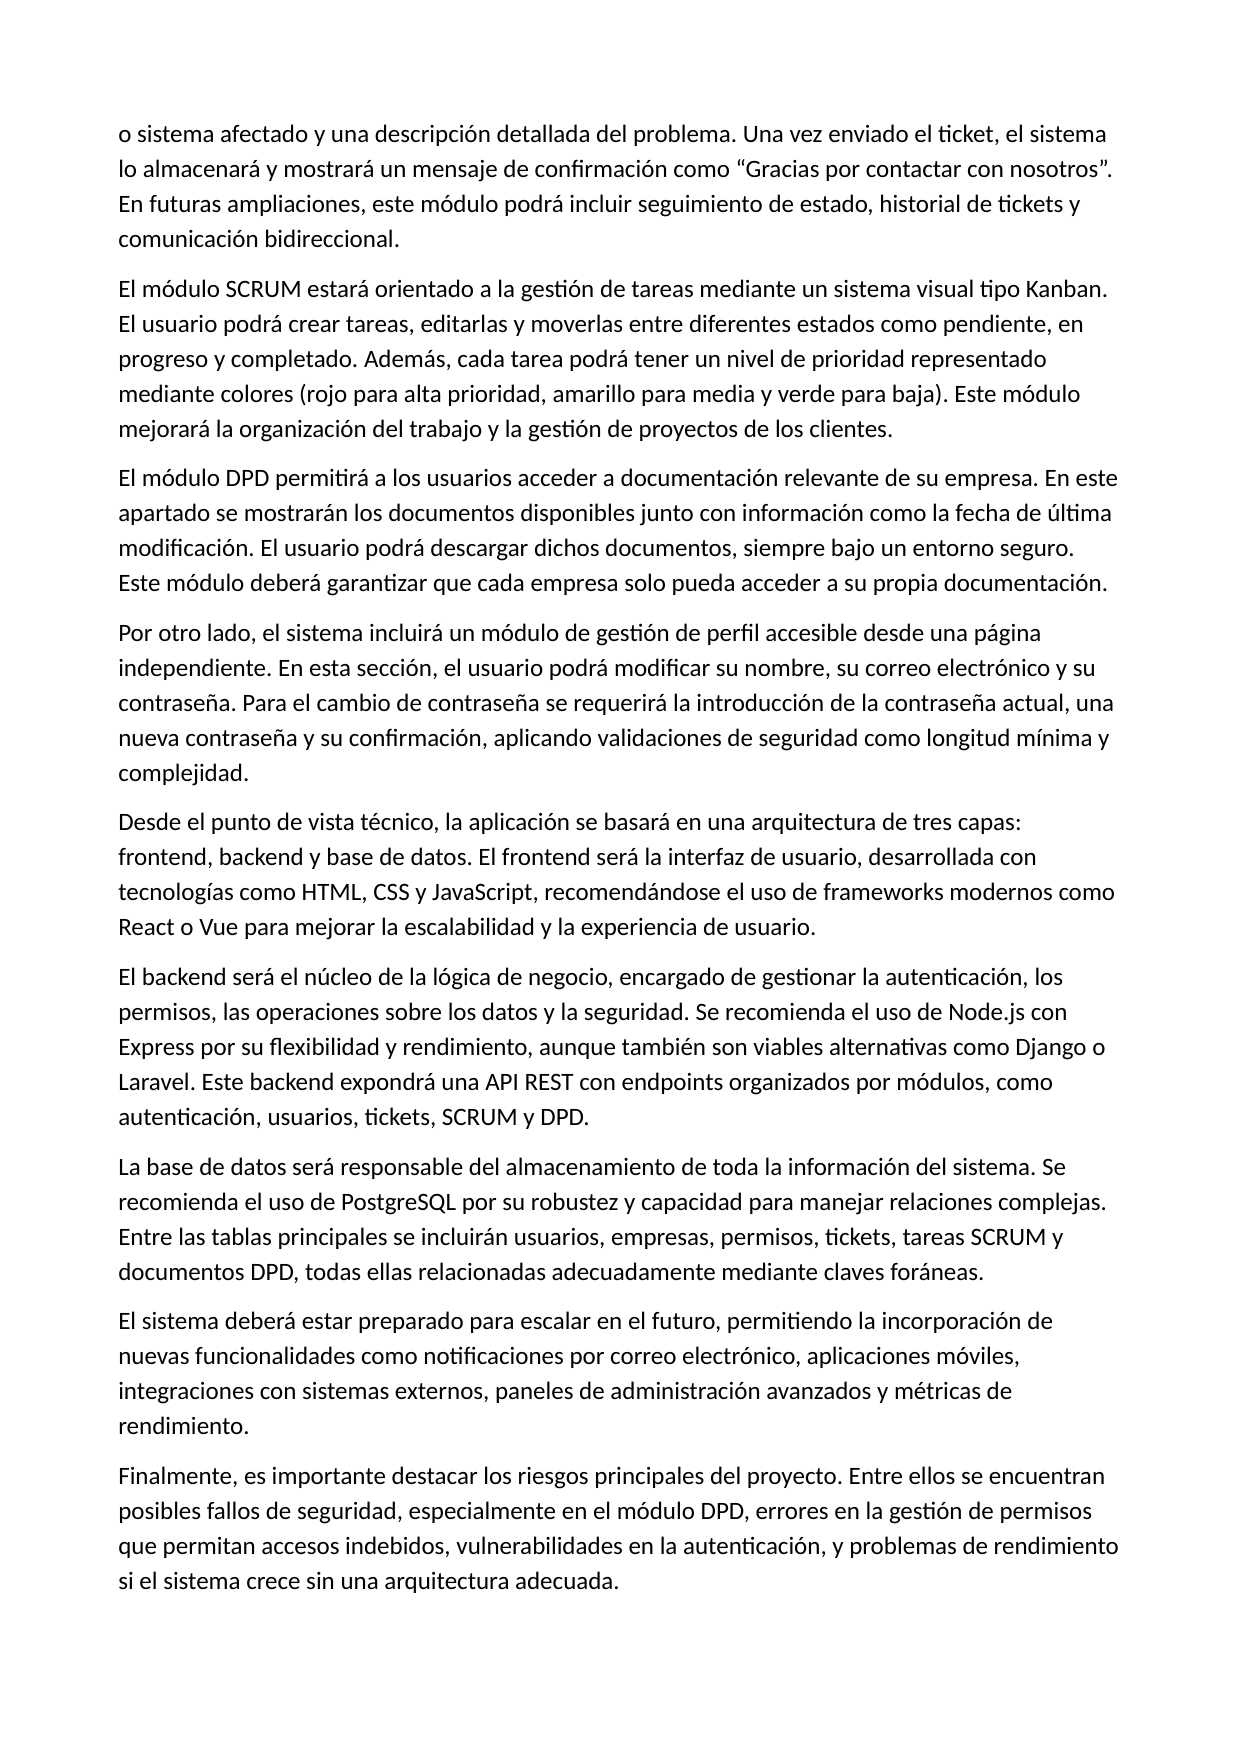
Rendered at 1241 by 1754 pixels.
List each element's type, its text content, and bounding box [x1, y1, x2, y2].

text o sistema afectado y una descripción detallada del problema. Una vez enviado el ticket, el sistema lo almacenará y mostrará un mensaje de confirmación como “Gracias por contactar con nosotros”. En futuras ampliaciones, este módulo podrá incluir seguimiento de estado, historial de tickets y comunicación bidireccional. [118, 118, 1122, 254]
text El módulo SCRUM estará orientado a la gestión de tareas mediante un sistema visual tipo Kanban. El usuario podrá crear tareas, editarlas y moverlas entre diferentes estados como pendiente, en progreso y completado. Además, cada tarea podrá tener un nivel de prioridad representado mediante colores (rojo para alta prioridad, amarillo para media y verde para baja). Este módulo mejorará la organización del trabajo y la gestión de proyectos de los clientes. [118, 273, 1122, 443]
text Desde el punto de vista técnico, la aplicación se basará en una arquitectura de tres capas: frontend, backend y base de datos. El frontend será la interfaz de usuario, desarrollada con tecnologías como HTML, CSS y JavaScript, recomendándose el uso de frameworks modernos como React o Vue para mejorar la escalabilidad y la experiencia de usuario. [118, 806, 1122, 942]
text El módulo DPD permitirá a los usuarios acceder a documentación relevante de su empresa. En este apartado se mostrarán los documentos disponibles junto con información como la fecha de última modificación. El usuario podrá descargar dichos documentos, siempre bajo un entorno seguro. Este módulo deberá garantizar que cada empresa solo pueda acceder a su propia documentación. [118, 462, 1122, 598]
text Por otro lado, el sistema incluirá un módulo de gestión de perfil accesible desde una página independiente. En esta sección, el usuario podrá modificar su nombre, su correo electrónico y su contraseña. Para el cambio de contraseña se requerirá la introducción de la contraseña actual, una nueva contraseña y su confirmación, aplicando validaciones de seguridad como longitud mínima y complejidad. [118, 617, 1122, 787]
text El backend será el núcleo de la lógica de negocio, encargado de gestionar la autenticación, los permisos, las operaciones sobre los datos y la seguridad. Se recomienda el uso de Node.js con Express por su flexibilidad y rendimiento, aunque también son viables alternativas como Django o Laravel. Este backend expondrá una API REST con endpoints organizados por módulos, como autenticación, usuarios, tickets, SCRUM y DPD. [118, 961, 1122, 1132]
text Finalmente, es importante destacar los riesgos principales del proyecto. Entre ellos se encuentran posibles fallos de seguridad, especialmente en el módulo DPD, errores en la gestión de permisos que permitan accesos indebidos, vulnerabilidades en la autenticación, y problemas de rendimiento si el sistema crece sin una arquitectura adecuada. [118, 1460, 1122, 1595]
text La base de datos será responsable del almacenamiento de toda la información del sistema. Se recomienda el uso de PostgreSQL por su robustez y capacidad para manejar relaciones complejas. Entre las tablas principales se incluirán usuarios, empresas, permisos, tickets, tareas SCRUM y documentos DPD, todas ellas relacionadas adecuadamente mediante claves foráneas. [118, 1151, 1122, 1286]
text El sistema deberá estar preparado para escalar en el futuro, permitiendo la incorporación de nuevas funcionalidades como notificaciones por correo electrónico, aplicaciones móviles, integraciones con sistemas externos, paneles de administración avanzados y métricas de rendimiento. [118, 1305, 1122, 1441]
